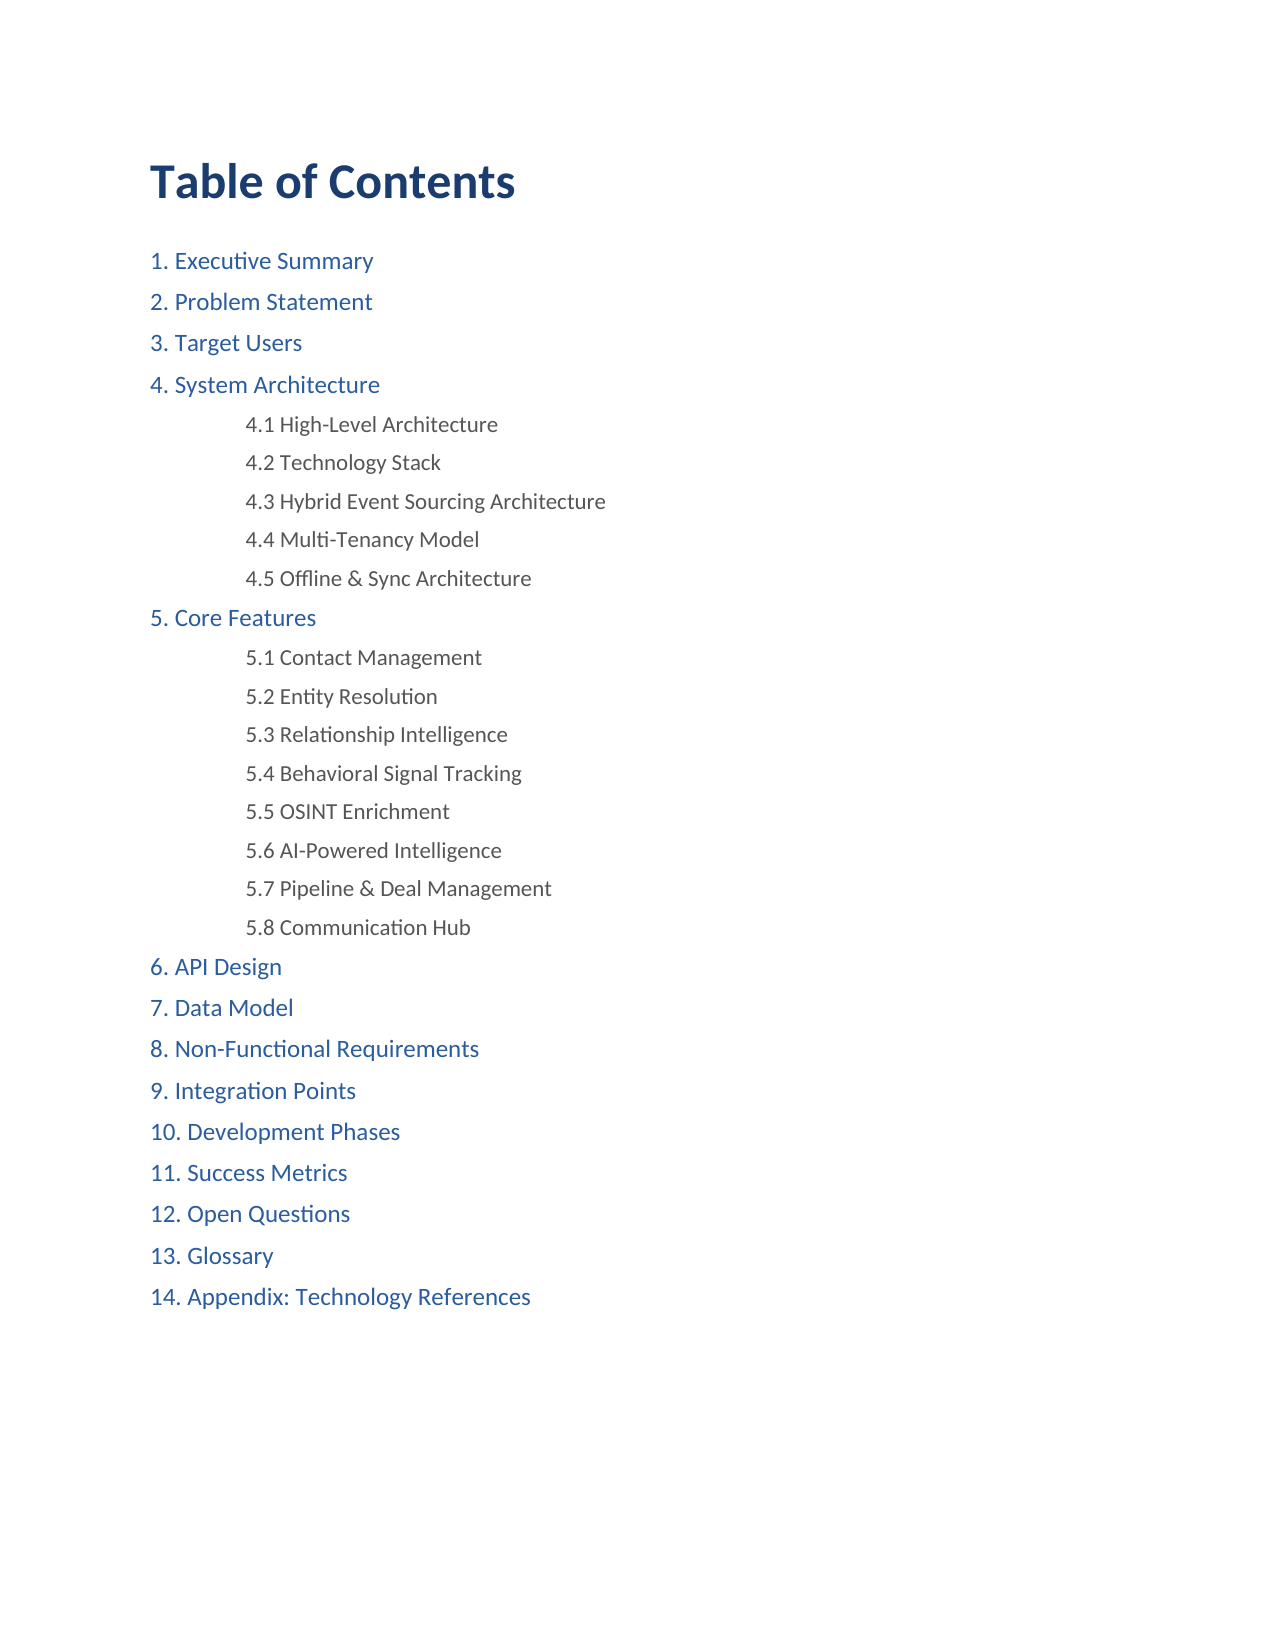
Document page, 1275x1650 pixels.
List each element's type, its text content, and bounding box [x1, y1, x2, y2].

text 11. Success Metrics [150, 1157, 1125, 1188]
text 13. Glossary [150, 1240, 1125, 1270]
text 4.4 Multi-Tenancy Model [225, 525, 1125, 553]
text 14. Appendix: Technology References [150, 1281, 1125, 1312]
subtitle Table of Contents [150, 150, 1125, 211]
text 5.8 Communication Hub [225, 913, 1125, 941]
text 1. Executive Summary [150, 245, 1125, 276]
text 5.5 OSINT Enrichment [225, 797, 1125, 825]
text 3. Target Users [150, 328, 1125, 358]
text 5.6 AI-Powered Intelligence [225, 836, 1125, 864]
text 4.3 Hybrid Event Sourcing Architecture [225, 487, 1125, 515]
text 4. System Architecture [150, 369, 1125, 399]
text 5.7 Pipeline & Deal Management [225, 874, 1125, 902]
text 5.4 Behavioral Signal Tracking [225, 759, 1125, 787]
text 4.2 Technology Stack [225, 448, 1125, 477]
text 5.2 Entity Resolution [225, 682, 1125, 710]
text 5. Core Features [150, 602, 1125, 633]
text 7. Data Model [150, 992, 1125, 1023]
text 6. API Design [150, 951, 1125, 982]
text 5.3 Relationship Intelligence [225, 720, 1125, 748]
text 5.1 Contact Management [225, 643, 1125, 672]
text 12. Open Questions [150, 1198, 1125, 1229]
text 8. Non-Functional Requirements [150, 1033, 1125, 1064]
text 4.1 High-Level Architecture [225, 410, 1125, 438]
text 2. Problem Statement [150, 286, 1125, 317]
text 9. Integration Points [150, 1075, 1125, 1105]
text 4.5 Offline & Sync Architecture [225, 564, 1125, 592]
text 10. Development Phases [150, 1116, 1125, 1147]
